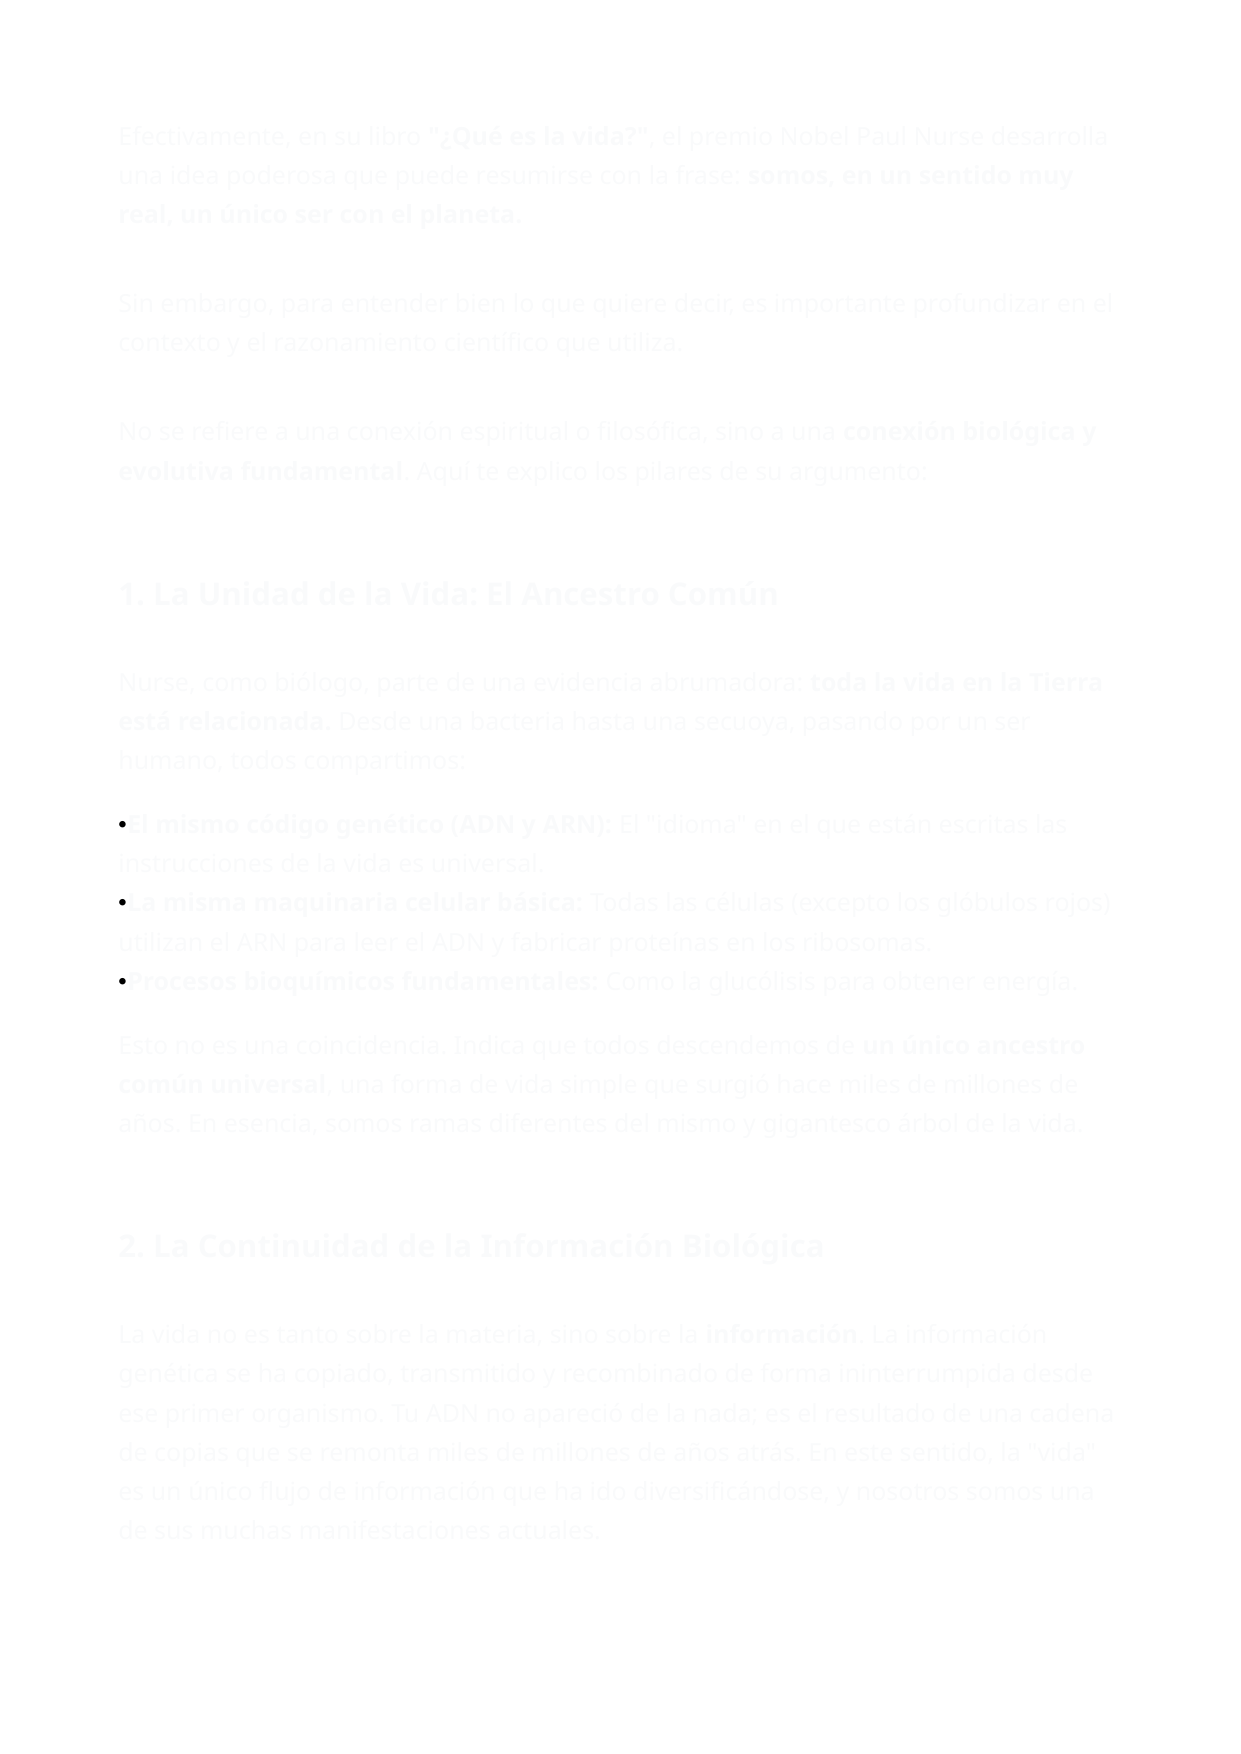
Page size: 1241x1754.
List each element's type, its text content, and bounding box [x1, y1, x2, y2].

list El mismo código genético (ADN y ARN): El "idioma" en el que están escritas las instrucciones de la vida es universal. [118, 807, 1122, 880]
text Sin embargo, para entender bien lo que quiere decir, es importante profundizar en el contexto y el razonamiento científico que utiliza. [118, 286, 1122, 359]
list Procesos bioquímicos fundamentales: Como la glucólisis para obtener energía. [118, 963, 1122, 997]
subtitle 2. La Continuidad de la Información Biológica [118, 1220, 1122, 1267]
subtitle 1. La Unidad de la Vida: El Ancestro Común [118, 567, 1122, 614]
text La vida no es tanto sobre la materia, sino sobre la información. La información genética se ha copiado, transmitido y recombinado de forma ininterrumpida desde ese primer organismo. Tu ADN no apareció de la nada; es el resultado de una cadena de copias que se remonta miles de millones de años atrás. En este sentido, la "vida" es un único flujo de información que ha ido diversificándose, y nosotros somos una de sus muchas manifestaciones actuales. [118, 1317, 1122, 1547]
text Efectivamente, en su libro "¿Qué es la vida?", el premio Nobel Paul Nurse desarrolla una idea poderosa que puede resumirse con la frase: somos, en un sentido muy real, un único ser con el planeta. [118, 118, 1122, 231]
text Nurse, como biólogo, parte de una evidencia abrumadora: toda la vida en la Tierra está relacionada. Desde una bacteria hasta una secuoya, pasando por un ser humano, todos compartimos: [118, 664, 1122, 777]
text No se refiere a una conexión espiritual o filosófica, sino a una conexión biológica y evolutiva fundamental. Aquí te explico los pilares de su argumento: [118, 414, 1122, 487]
text Esto no es una coincidencia. Indica que todos descendemos de un único ancestro común universal, una forma de vida simple que surgió hace miles de millones de años. En esencia, somos ramas diferentes del mismo y gigantesco árbol de la vida. [118, 1027, 1122, 1140]
list La misma maquinaria celular básica: Todas las células (excepto los glóbulos rojos) utilizan el ARN para leer el ADN y fabricar proteínas en los ribosomas. [118, 885, 1122, 958]
